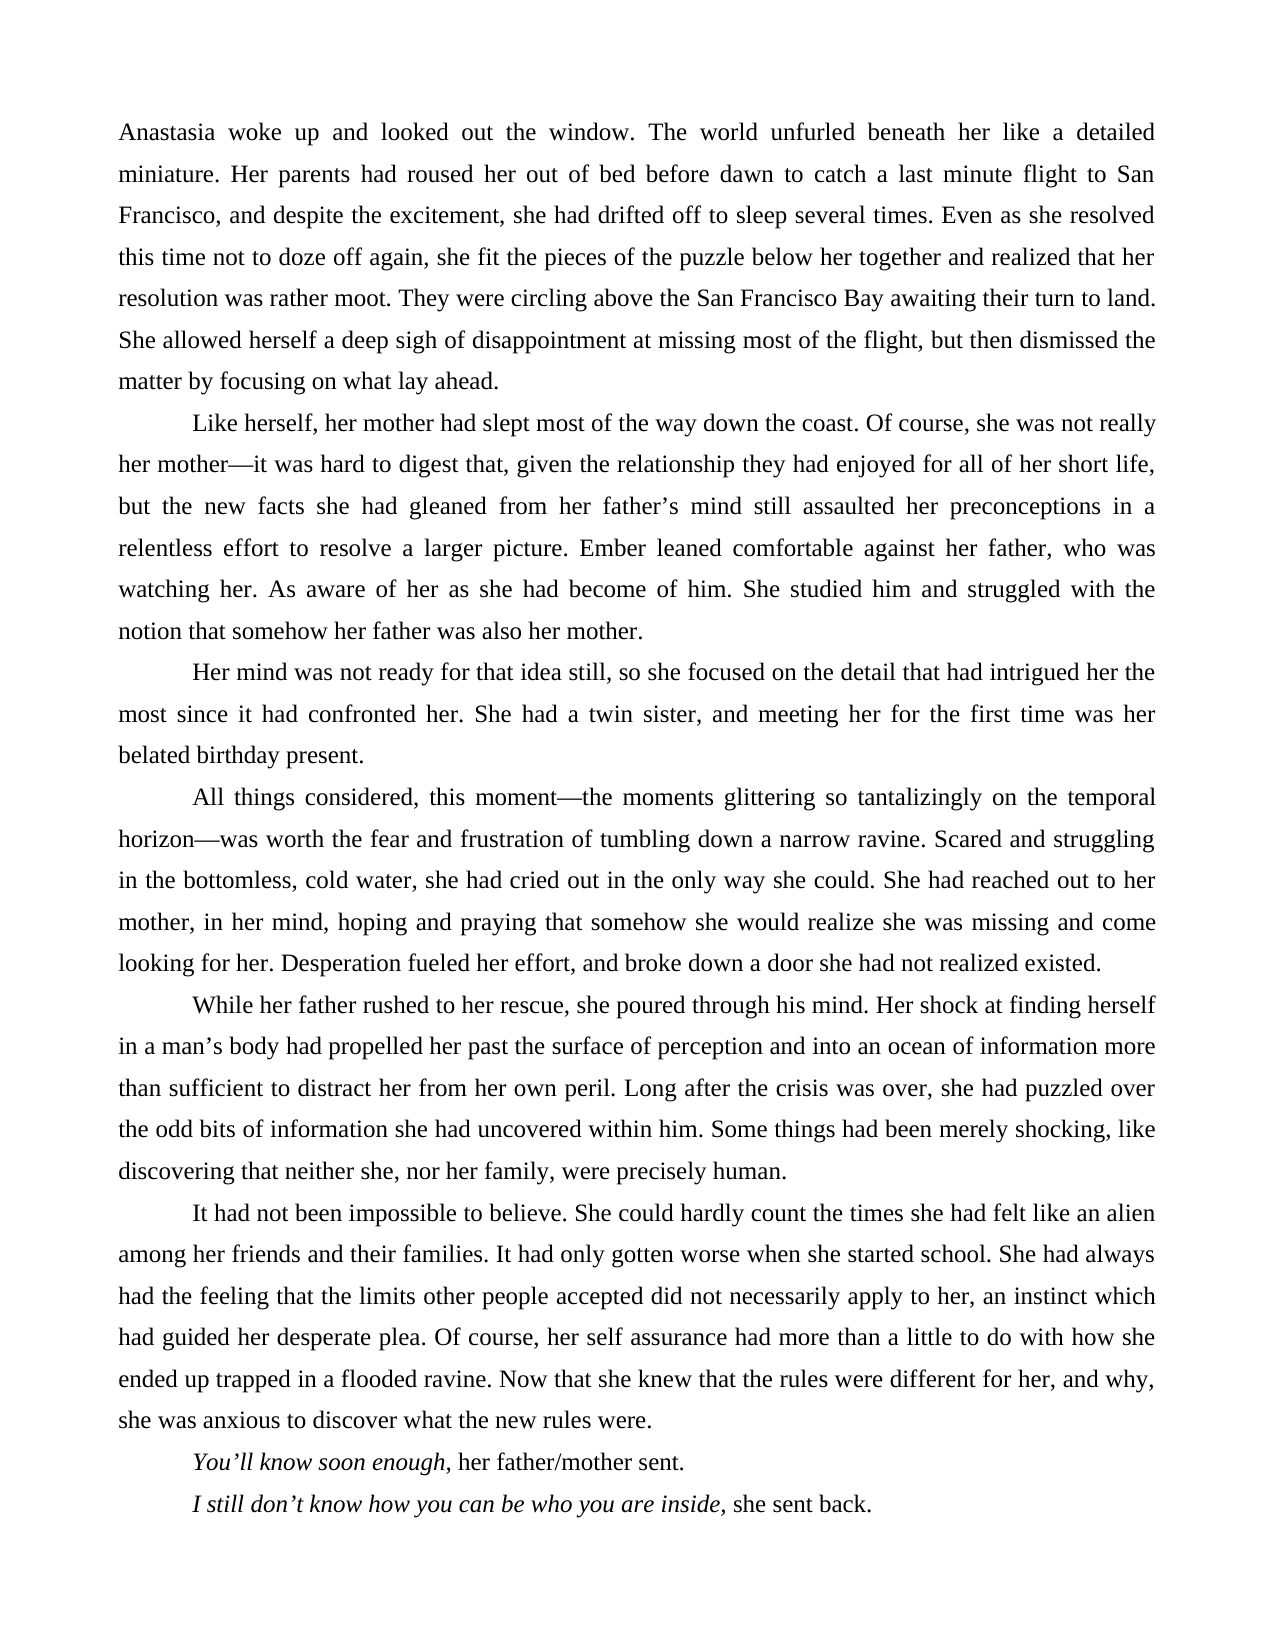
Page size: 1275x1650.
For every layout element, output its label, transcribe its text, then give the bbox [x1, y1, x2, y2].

text Her mind was not ready for that idea still, so she focused on the detail that had intrigued her the most since it had confronted her. She had a twin sister, and meeting her for the first time was her belated birthday present. [118, 658, 1157, 769]
text Like herself, her mother had slept most of the way down the coast. Of course, she was not really her mother—it was hard to digest that, given the relationship they had enjoyed for all of her short life, but the new facts she had gleaned from her father’s mind still assaulted her preconceptions in a relentless effort to resolve a larger picture. Ember leaned comfortable against her father, who was watching her. As aware of her as she had become of him. She studied him and struggled with the notion that somehow her father was also her mother. [118, 409, 1157, 644]
text It had not been impossible to believe. She could hardly count the times she had felt like an alien among her friends and their families. It had only gotten worse when she started school. She had always had the feeling that the limits other people accepted did not necessarily apply to her, an instinct which had guided her desperate plea. Of course, her self assurance had more than a little to do with how she ended up trapped in a flooded ravine. Now that she knew that the rules were different for her, and why, she was anxious to discover what the new rules were. [118, 1199, 1157, 1434]
text All things considered, this moment—the moments glittering so tantalizingly on the temporal horizon—was worth the fear and frustration of tumbling down a narrow ravine. Scared and struggling in the bottomless, cold water, she had cried out in the only way she could. She had reached out to her mother, in her mind, hoping and praying that somehow she would realize she was missing and come looking for her. Desperation fueled her effort, and broke down a door she had not realized existed. [118, 783, 1157, 977]
text While her father rushed to her rescue, she poured through his mind. Her shock at finding herself in a man’s body had propelled her past the surface of perception and into an ocean of information more than sufficient to distract her from her own peril. Long after the crisis was over, she had puzzled over the odd bits of information she had uncovered within him. Some things had been merely shocking, like discovering that neither she, nor her family, were precisely human. [118, 991, 1157, 1185]
text I still don’t know how you can be who you are inside, she sent back. [118, 1490, 1157, 1517]
text You’ll know soon enough, her father/mother sent. [118, 1448, 1157, 1476]
text Anastasia woke up and looked out the window. The world unfurled beneath her like a detailed miniature. Her parents had roused her out of bed before dawn to catch a last minute flight to San Francisco, and despite the excitement, she had drifted off to sleep several times. Even as she resolved this time not to doze off again, she fit the pieces of the puzzle below her together and realized that her resolution was rather moot. They were circling above the San Francisco Bay awaiting their turn to land. She allowed herself a deep sigh of disappointment at missing most of the flight, but then dismissed the matter by focusing on what lay ahead. [118, 118, 1157, 395]
